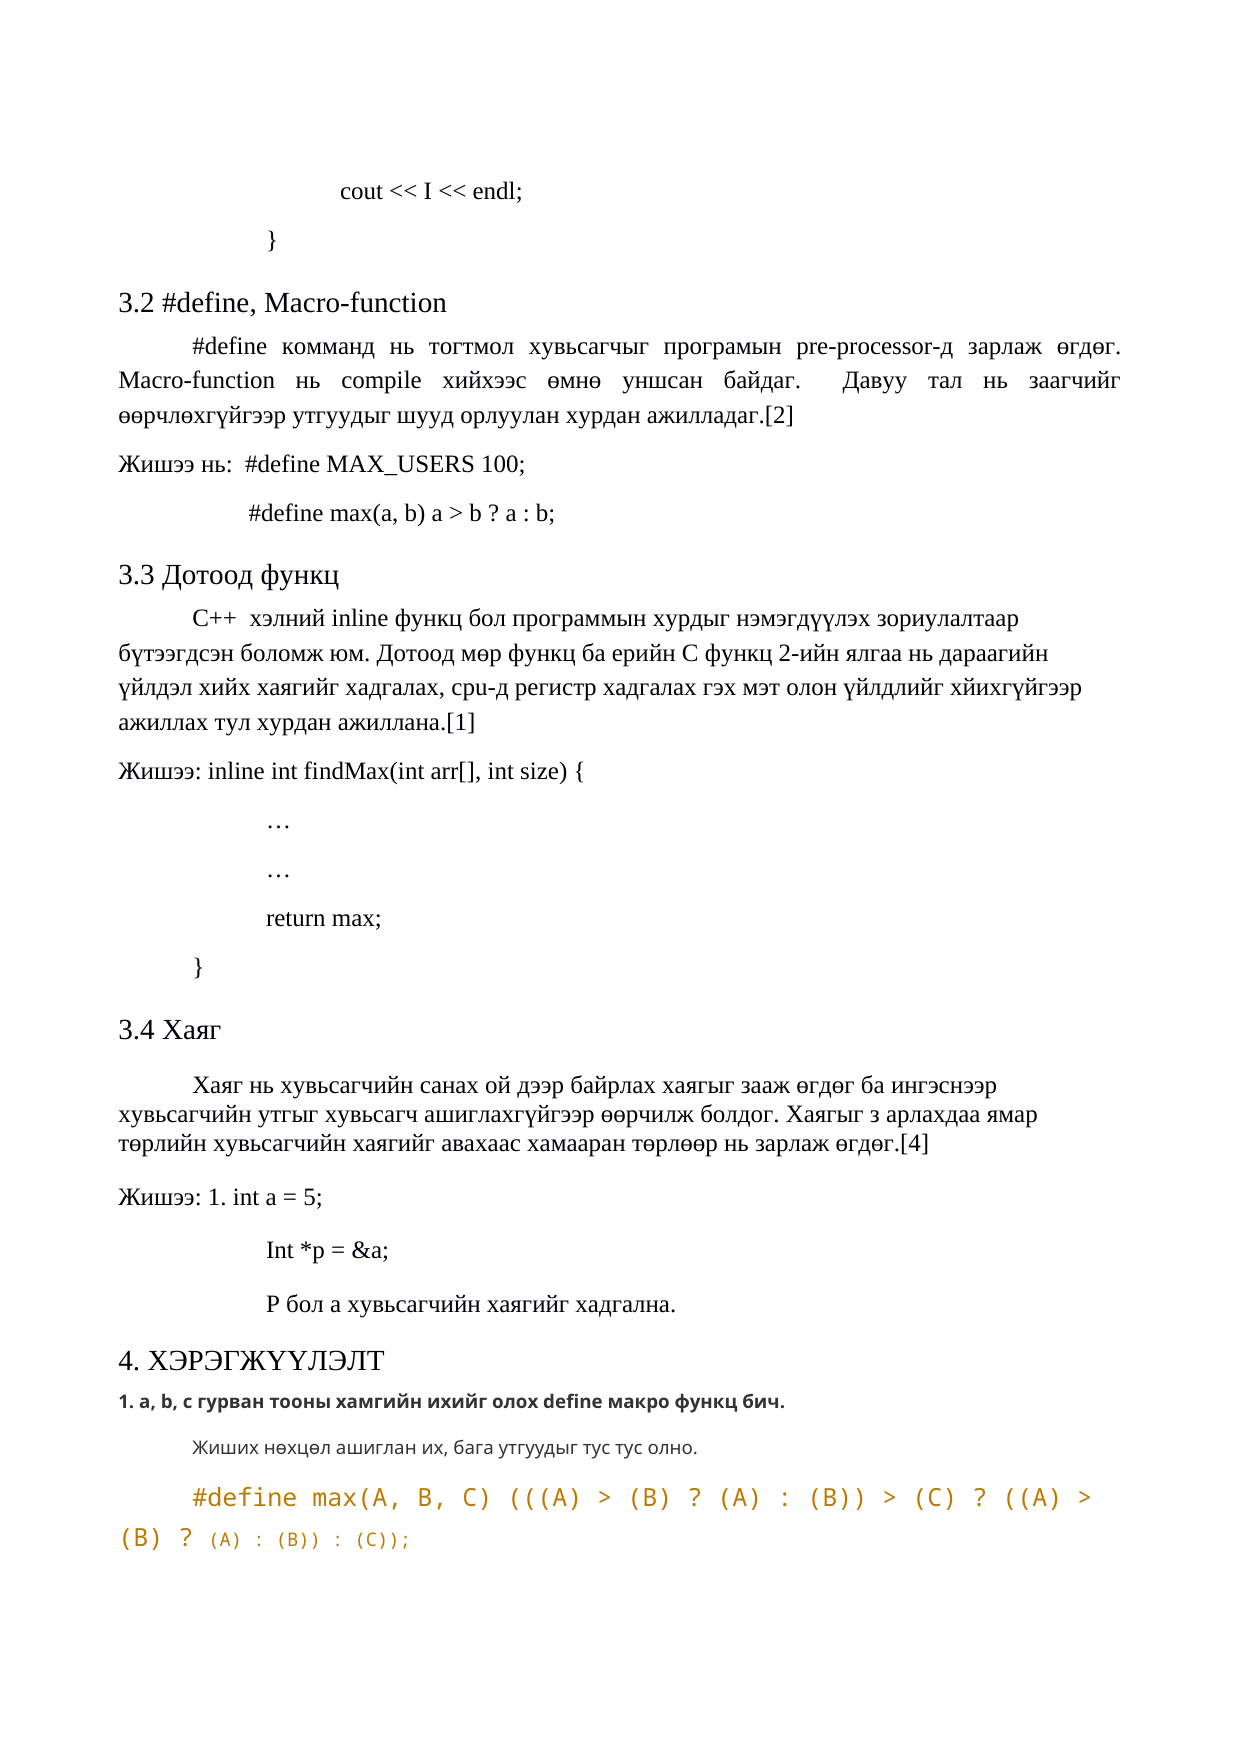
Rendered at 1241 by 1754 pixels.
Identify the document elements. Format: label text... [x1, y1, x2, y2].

text … [118, 805, 1122, 834]
text 1. a, b, c гурван тооны хамгийн ихийг олох define макро функц бич. [118, 1389, 1122, 1414]
subtitle 3.4 Хаяг [118, 1012, 1122, 1045]
subtitle P бол a хувьсагчийн хаягийг хадгална. [118, 1289, 1122, 1318]
text #define комманд нь тогтмол хувьсагчыг програмын pre-processor-д зарлаж өгдөг. Macro-function нь compile хийхээс өмнө уншсан байдаг. Давуу тал нь заагчийг өөрчлөхгүйгээр утгуудыг шууд орлуулан хурдан ажилладаг.[2] [118, 331, 1122, 429]
subtitle 3.2 #define, Macro-function [118, 285, 1122, 318]
text return max; [118, 903, 1122, 932]
text #define max(A, B, C) (((A) > (B) ? (A) : (B)) > (C) ? ((A) > (B) ? (A) : (B)) : (C)); [118, 1479, 1122, 1554]
text #define max(a, b) a > b ? a : b; [118, 498, 1122, 527]
text } [118, 225, 1122, 254]
text Жишээ нь: #define MAX_USERS 100; [118, 449, 1122, 478]
text Жишээ: inline int findMax(int arr[], int size) { [118, 756, 1122, 785]
text } [118, 952, 1122, 981]
subtitle Хаяг нь хувьсагчийн санах ой дээр байрлах хаягыг зааж өгдөг ба ингэснээр хувьсагчийн утгыг хувьсагч ашиглахгүйгээр өөрчилж болдог. Хаягыг з арлахдаа ямар төрлийн хувьсагчийн хаягийг авахаас хамааран төрлөөр нь зарлаж өгдөг.[4] [118, 1070, 1122, 1157]
text C++ хэлний inline функц бол программын хурдыг нэмэгдүүлэх зориулалтаар бүтээгдсэн боломж юм. Дотоод мөр функц ба ерийн C функц 2-ийн ялгаа нь дараагийн үйлдэл хийх хаягийг хадгалах, cpu-д регистр хадгалах гэх мэт олон үйлдлийг хйихгүйгээр ажиллах тул хурдан ажиллана.[1] [118, 603, 1122, 736]
subtitle Int *p = &a; [118, 1235, 1122, 1264]
subtitle 3.3 Дотоод функц [118, 557, 1122, 591]
subtitle Жишээ: 1. int a = 5; [118, 1182, 1122, 1210]
text … [118, 854, 1122, 883]
text Жиших нөхцөл ашиглан их, бага утгуудыг тус тус олно. [118, 1434, 1122, 1459]
text cout << I << endl; [118, 176, 1122, 205]
subtitle 4. ХЭРЭГЖҮҮЛЭЛТ [118, 1343, 1122, 1376]
